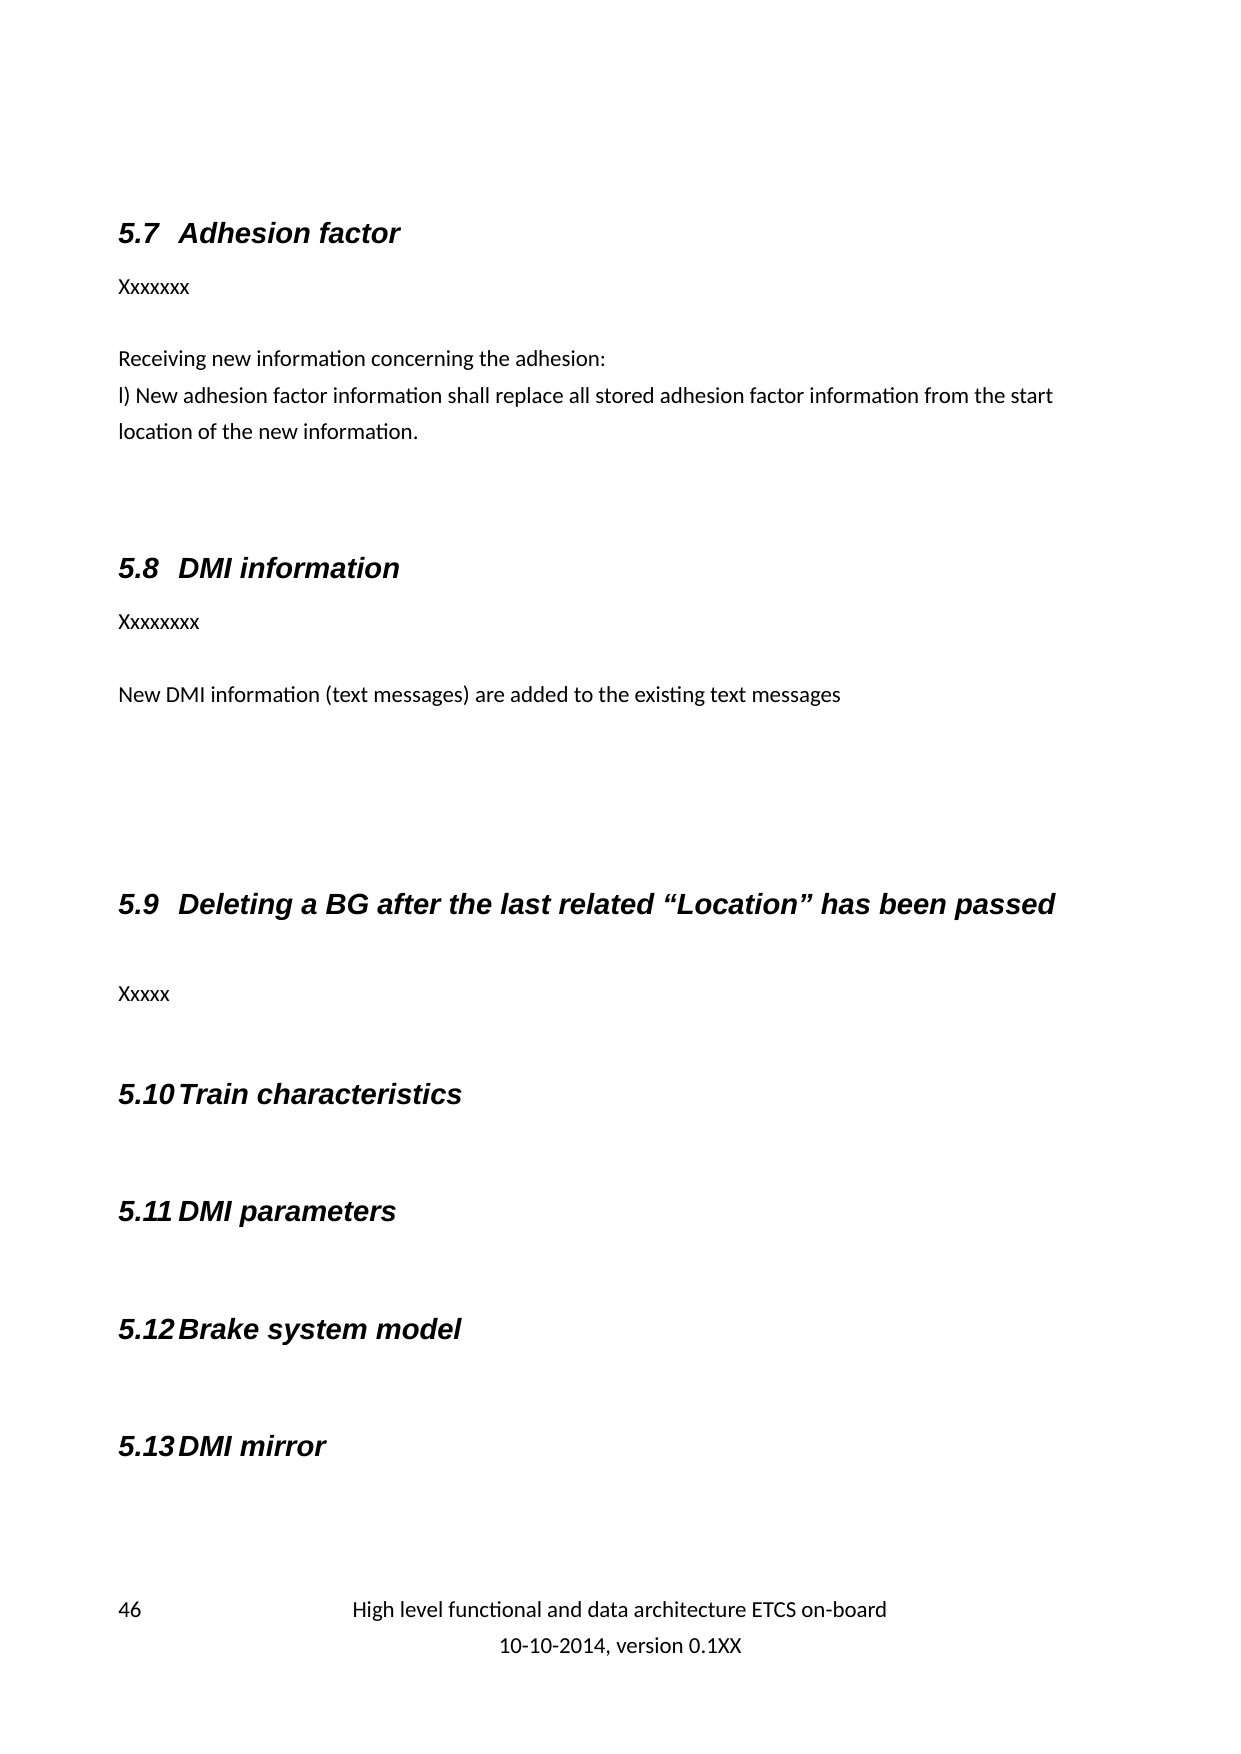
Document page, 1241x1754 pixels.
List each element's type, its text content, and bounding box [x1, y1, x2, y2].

text Xxxxxxxx [118, 607, 1122, 635]
subtitle Train characteristics [118, 1077, 1122, 1111]
subtitle DMI mirror [118, 1429, 1122, 1463]
text Xxxxx [118, 979, 1122, 1007]
subtitle DMI parameters [118, 1194, 1122, 1228]
subtitle Adhesion factor [118, 216, 1122, 249]
text Xxxxxxx [118, 272, 1122, 300]
subtitle Deleting a BG after the last related “Location” has been passed [118, 887, 1122, 920]
text Receiving new information concerning the adhesion: [118, 344, 1122, 373]
subtitle DMI information [118, 551, 1122, 585]
text l) New adhesion factor information shall replace all stored adhesion factor information from the start location of the new information. [118, 381, 1122, 445]
text New DMI information (text messages) are added to the existing text messages [118, 680, 1122, 708]
subtitle Brake system model [118, 1312, 1122, 1345]
